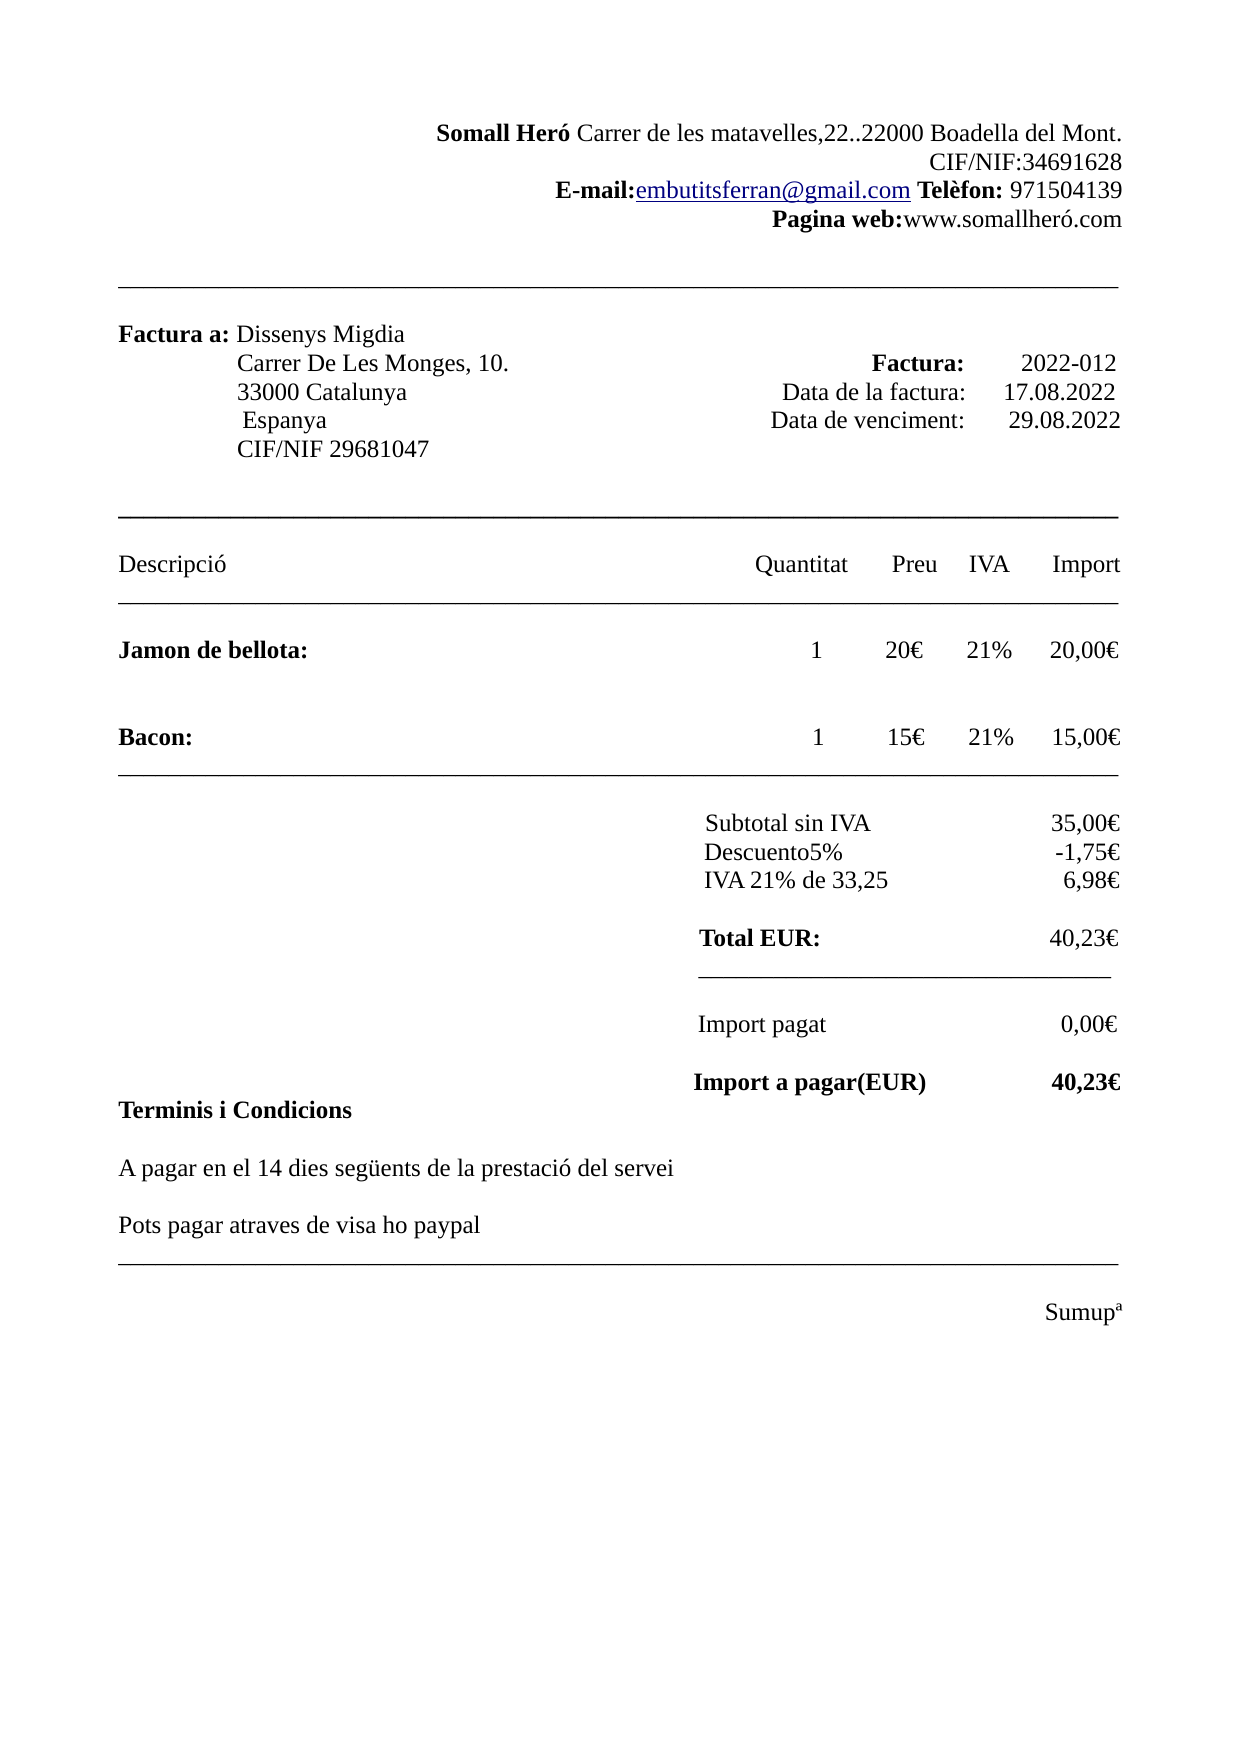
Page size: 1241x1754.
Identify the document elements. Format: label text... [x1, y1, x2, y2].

text ________________________________________________________________________________ [118, 1239, 1122, 1268]
text Sumupª [118, 1297, 1122, 1326]
text Espanya Data de venciment: 29.08.2022 [118, 406, 1122, 434]
text A pagar en el 14 dies següents de la prestació del servei [118, 1153, 1122, 1182]
text Bacon: 1 15€ 21% 15,00€ [118, 722, 1122, 751]
text ________________________________________________________________________________ [118, 751, 1122, 779]
text Pots pagar atraves de visa ho paypal [118, 1211, 1122, 1239]
text Total EUR: 40,23€ _________________________________ [118, 923, 1122, 981]
text ________________________________________________________________________________ [118, 492, 1122, 521]
text CIF/NIF 29681047 [118, 434, 1122, 463]
text Carrer De Les Monges, 10. Factura: 2022-012 [118, 348, 1122, 377]
text Jamon de bellota: 1 20€ 21% 20,00€ [118, 636, 1122, 664]
text Subtotal sin IVA 35,00€ [118, 808, 1122, 837]
text Descuento5% -1,75€ [118, 837, 1122, 866]
text Import pagat 0,00€ [118, 1009, 1122, 1038]
text ________________________________________________________________________________ [118, 262, 1122, 291]
text Somall Heró Carrer de les matavelles,22..22000 Boadella del Mont. [118, 118, 1122, 147]
text IVA 21% de 33,25 6,98€ [118, 866, 1122, 894]
text Import a pagar(EUR) 40,23€ [118, 1067, 1122, 1096]
text Pagina web:www.somallheró.com [118, 204, 1122, 233]
text CIF/NIF:34691628 [118, 147, 1122, 176]
text 33000 Catalunya Data de la factura: 17.08.2022 [118, 377, 1122, 406]
text Descripció Quantitat Preu IVA Import [118, 549, 1122, 578]
text E-mail:embutitsferran@gmail.com Telèfon: 971504139 [118, 176, 1122, 204]
text Factura a: Dissenys Migdia [118, 319, 1122, 348]
text ________________________________________________________________________________ [118, 578, 1122, 607]
text Terminis i Condicions [118, 1096, 1122, 1124]
